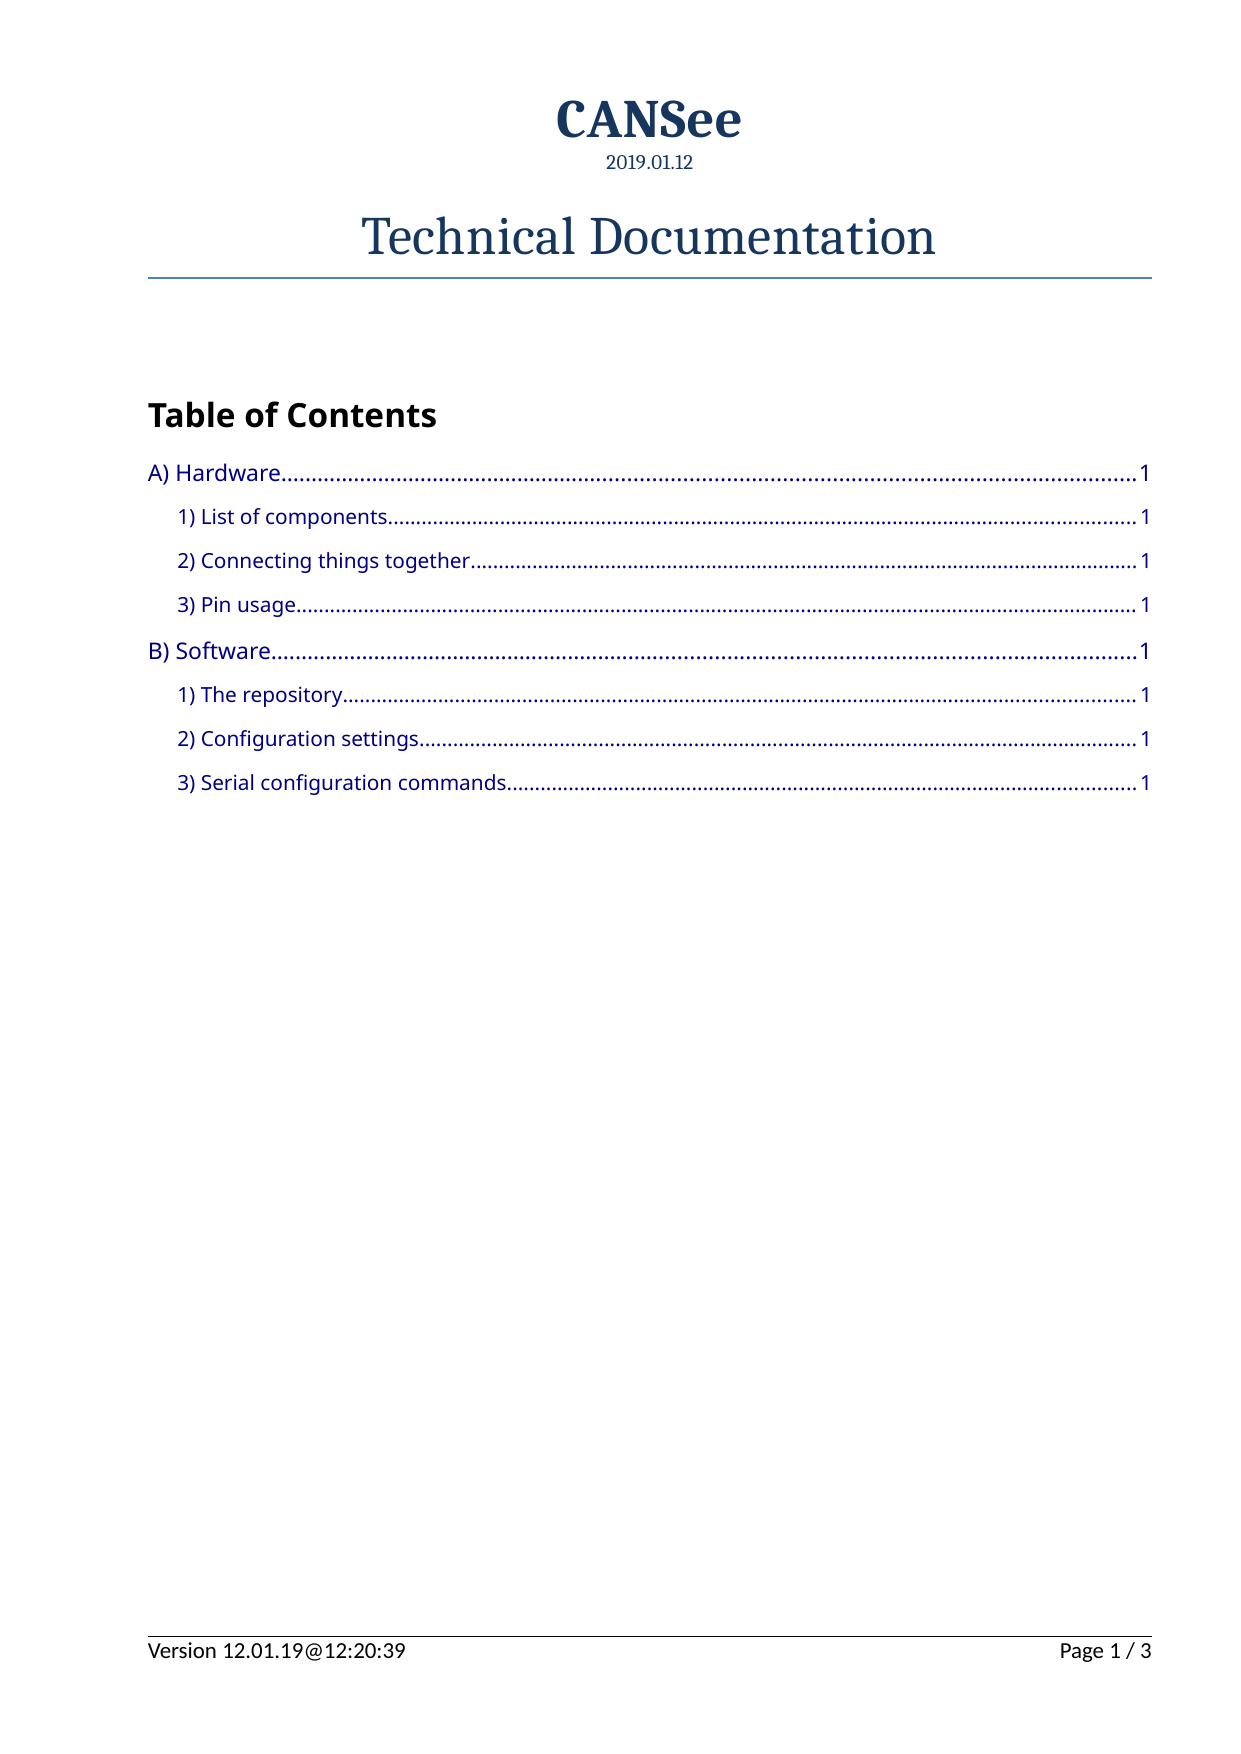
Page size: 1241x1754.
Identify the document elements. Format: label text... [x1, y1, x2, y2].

text 2) Configuration settings 1 [177, 724, 1152, 752]
text 1) The repository 1 [177, 680, 1152, 708]
title Technical Documentation [148, 206, 1152, 277]
text 1) List of components 1 [177, 502, 1152, 530]
text B) Software 1 [148, 635, 1152, 666]
title CANSee 2019.01.12 [148, 88, 1152, 175]
text 2) Connecting things together 1 [177, 546, 1152, 574]
text 3) Pin usage 1 [177, 591, 1152, 619]
text 3) Serial configuration commands 1 [177, 768, 1152, 797]
text A) Hardware 1 [148, 457, 1152, 488]
subtitle Table of Contents [148, 392, 1152, 438]
